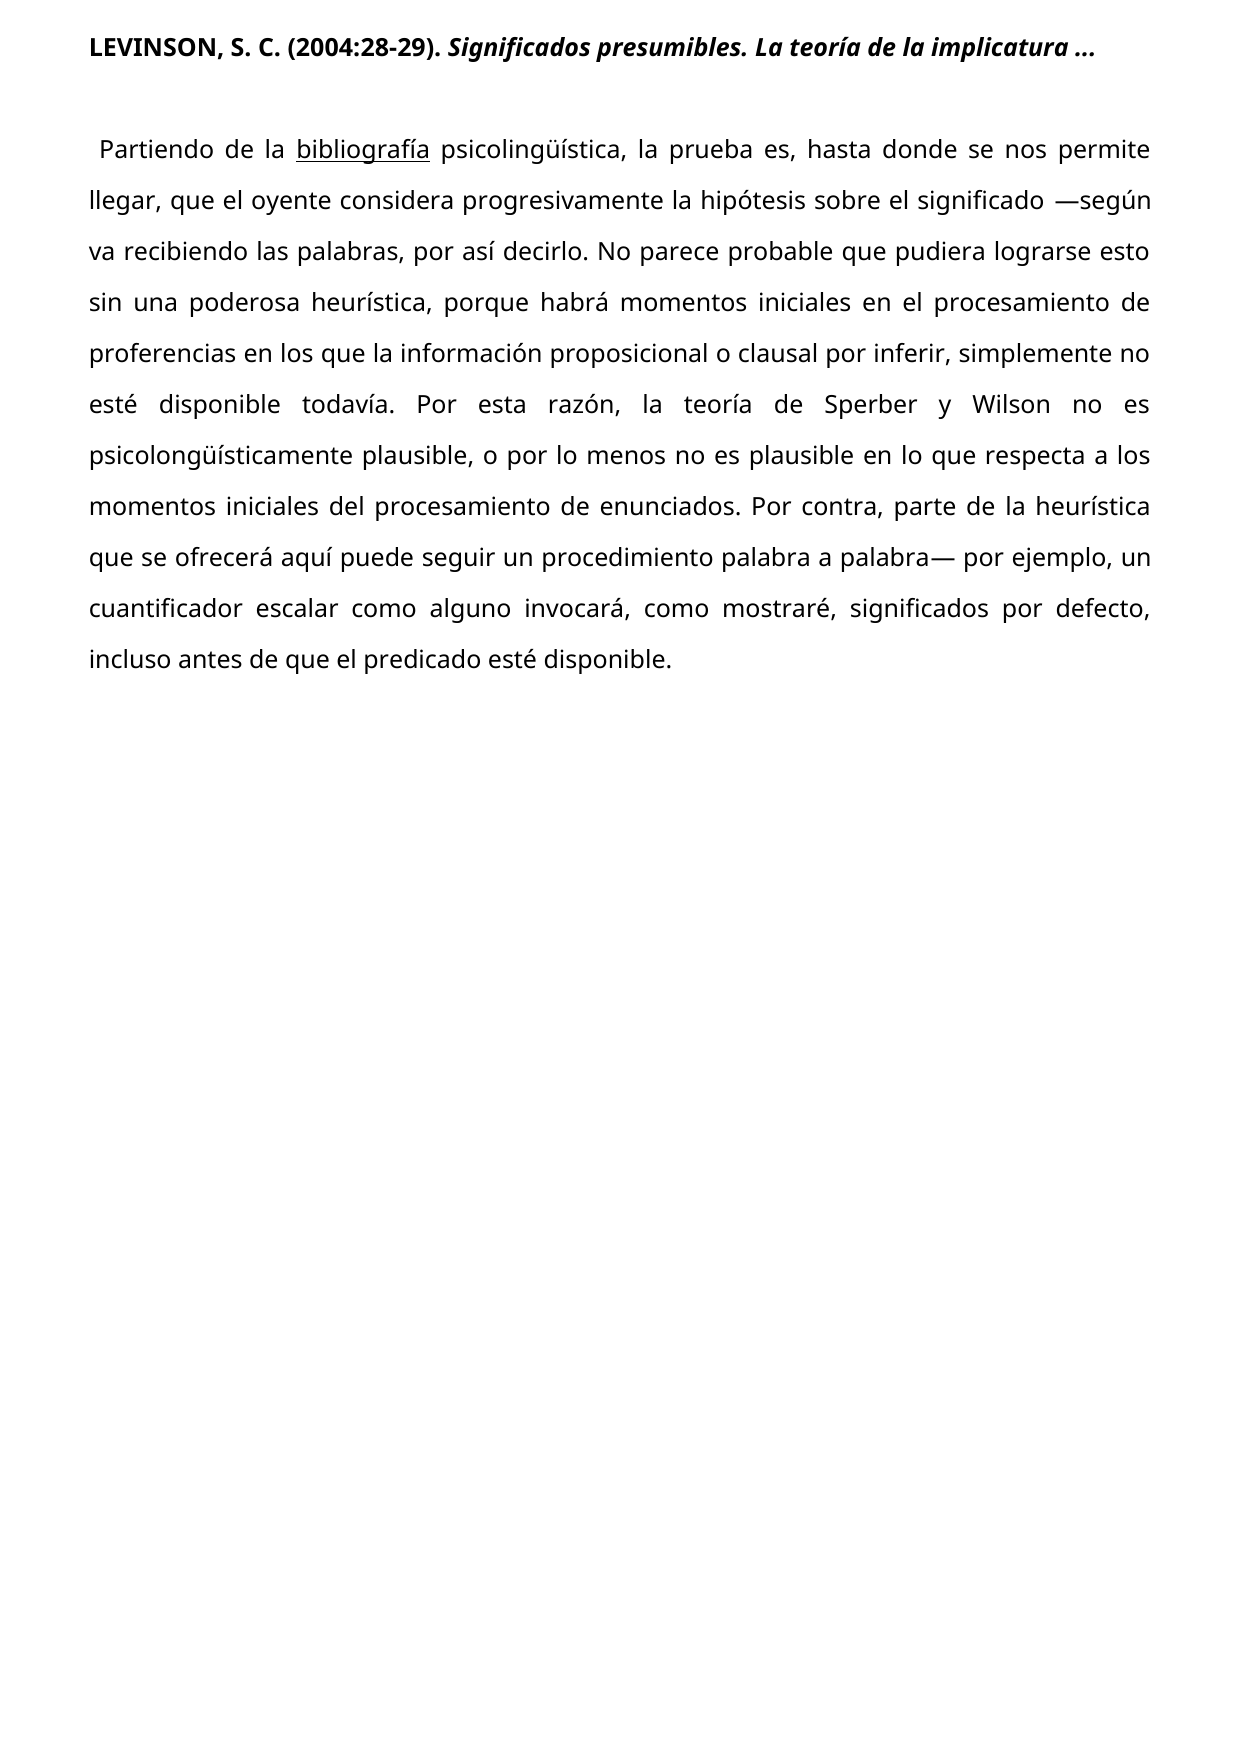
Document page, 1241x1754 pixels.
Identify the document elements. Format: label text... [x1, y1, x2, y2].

text LEVINSON, S. C. (2004:28-29). Significados presumibles. La teoría de la implicatura ... [88, 29, 1152, 64]
text Partiendo de la bibliografía psicolingüística, la prueba es, hasta donde se nos permite llegar, que el oyente considera progresivamente la hipótesis sobre el significado —según va recibiendo las palabras, por así decirlo. No parece probable que pudiera lograrse esto sin una poderosa heurística, porque habrá momentos iniciales en el procesamiento de proferencias en los que la información proposicional o clausal por inferir, simplemente no esté disponible todavía. Por esta razón, la teoría de Sperber y Wilson no es psicolongüísticamente plausible, o por lo menos no es plausible en lo que respecta a los momentos iniciales del procesamiento de enunciados. Por contra, parte de la heurística que se ofrecerá aquí puede seguir un procedimiento palabra a palabra— por ejemplo, un cuantificador escalar como alguno invocará, como mostraré, significados por defecto, incluso antes de que el predicado esté disponible. [88, 132, 1152, 676]
